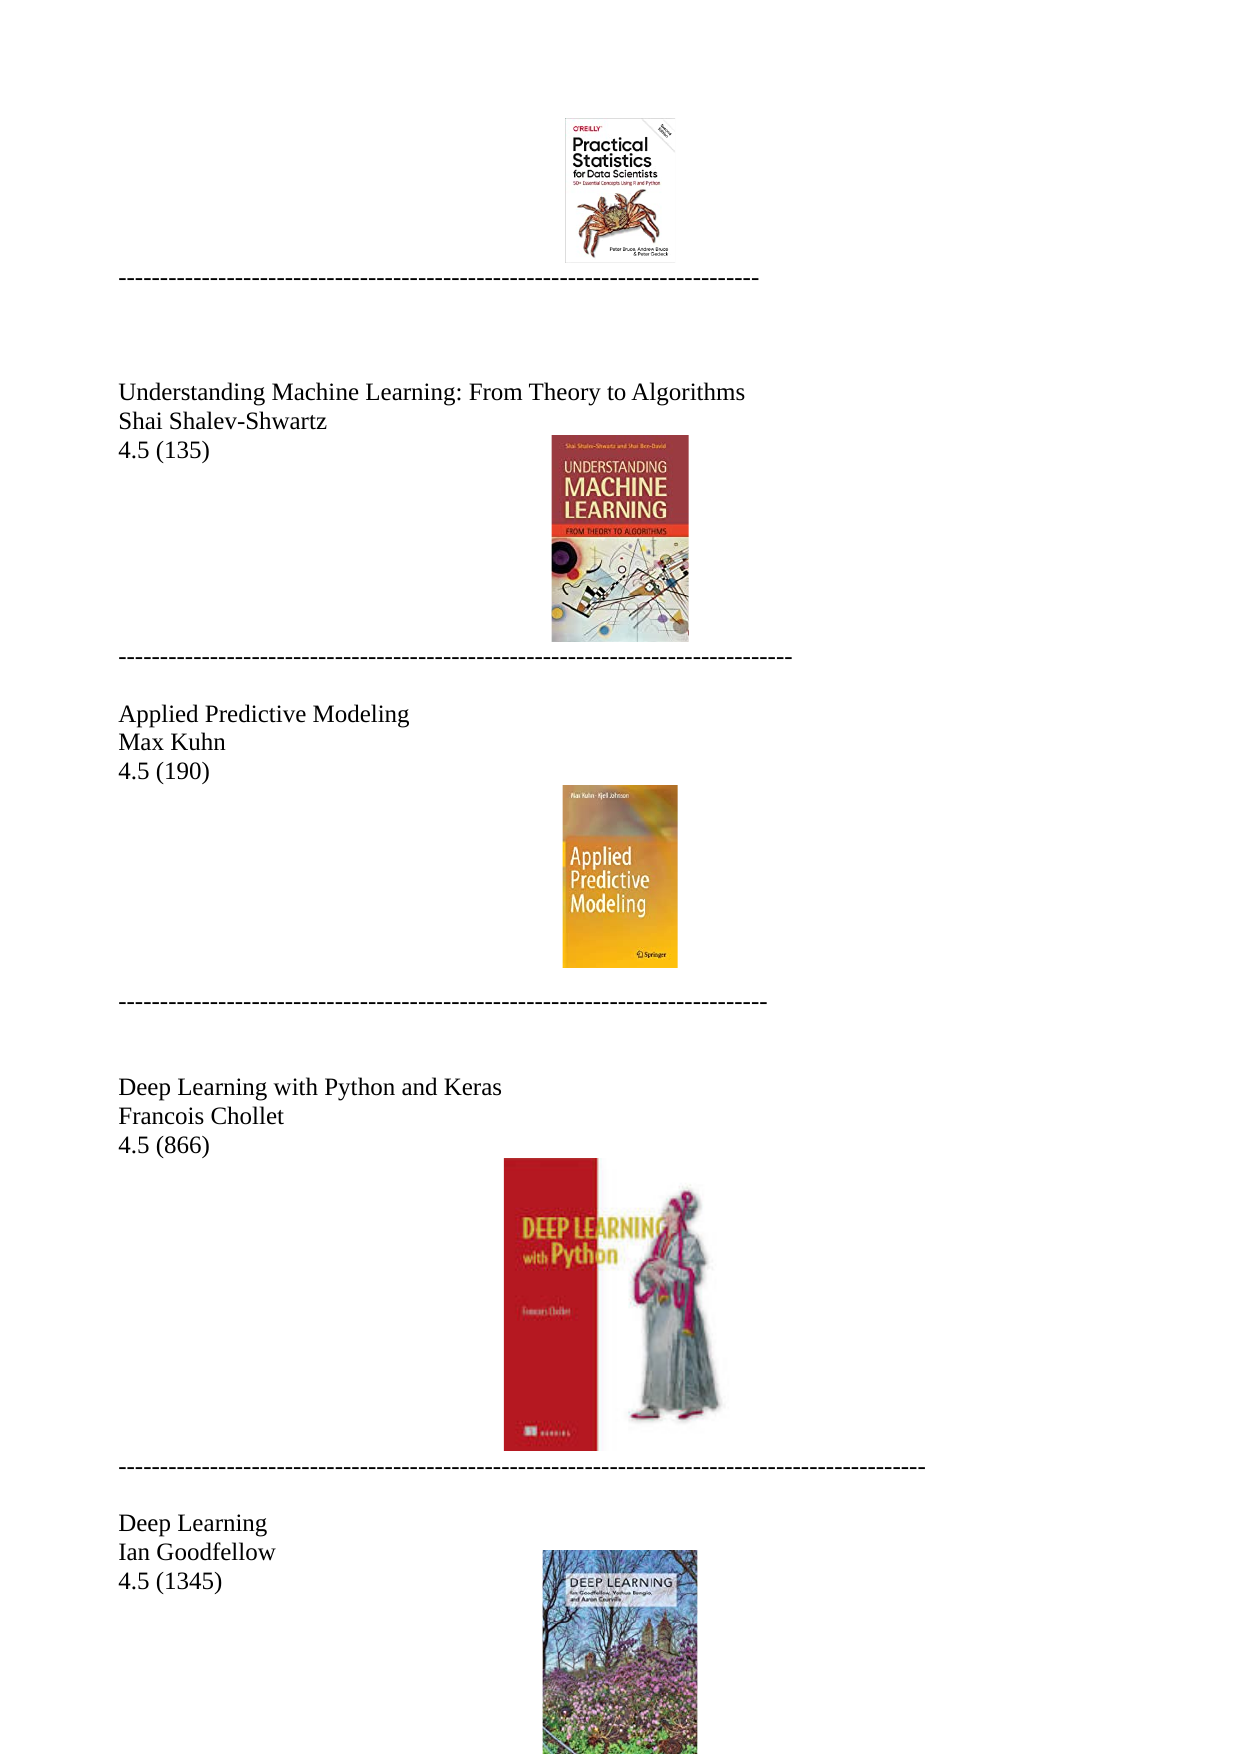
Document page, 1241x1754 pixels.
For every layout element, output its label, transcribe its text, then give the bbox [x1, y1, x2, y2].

text [698, 1566, 1122, 1594]
text Shai Shalev-Shwartz [118, 406, 1122, 435]
text ----------------------------------------------------------------------------- [118, 262, 1122, 291]
text 4.5 (1345) [118, 1566, 542, 1594]
text Deep Learning with Python and Keras [118, 1072, 1122, 1101]
text Deep Learning [118, 1508, 1122, 1537]
text 4.5 (135) [118, 435, 551, 464]
text Understanding Machine Learning: From Theory to Algorithms [118, 377, 1122, 406]
text Applied Predictive Modeling [118, 699, 1122, 727]
text Max Kuhn [118, 727, 1122, 756]
text 4.5 (866) [118, 1130, 1122, 1159]
text Francois Chollet [118, 1101, 1122, 1130]
text ------------------------------------------------------------------------------------------------- [118, 1446, 1122, 1479]
text --------------------------------------------------------------------------------- [118, 636, 1122, 670]
text 4.5 (190) [118, 756, 1122, 785]
text Ian Goodfellow [118, 1537, 1122, 1566]
text [689, 435, 1122, 464]
text ------------------------------------------------------------------------------ [118, 986, 1122, 1015]
